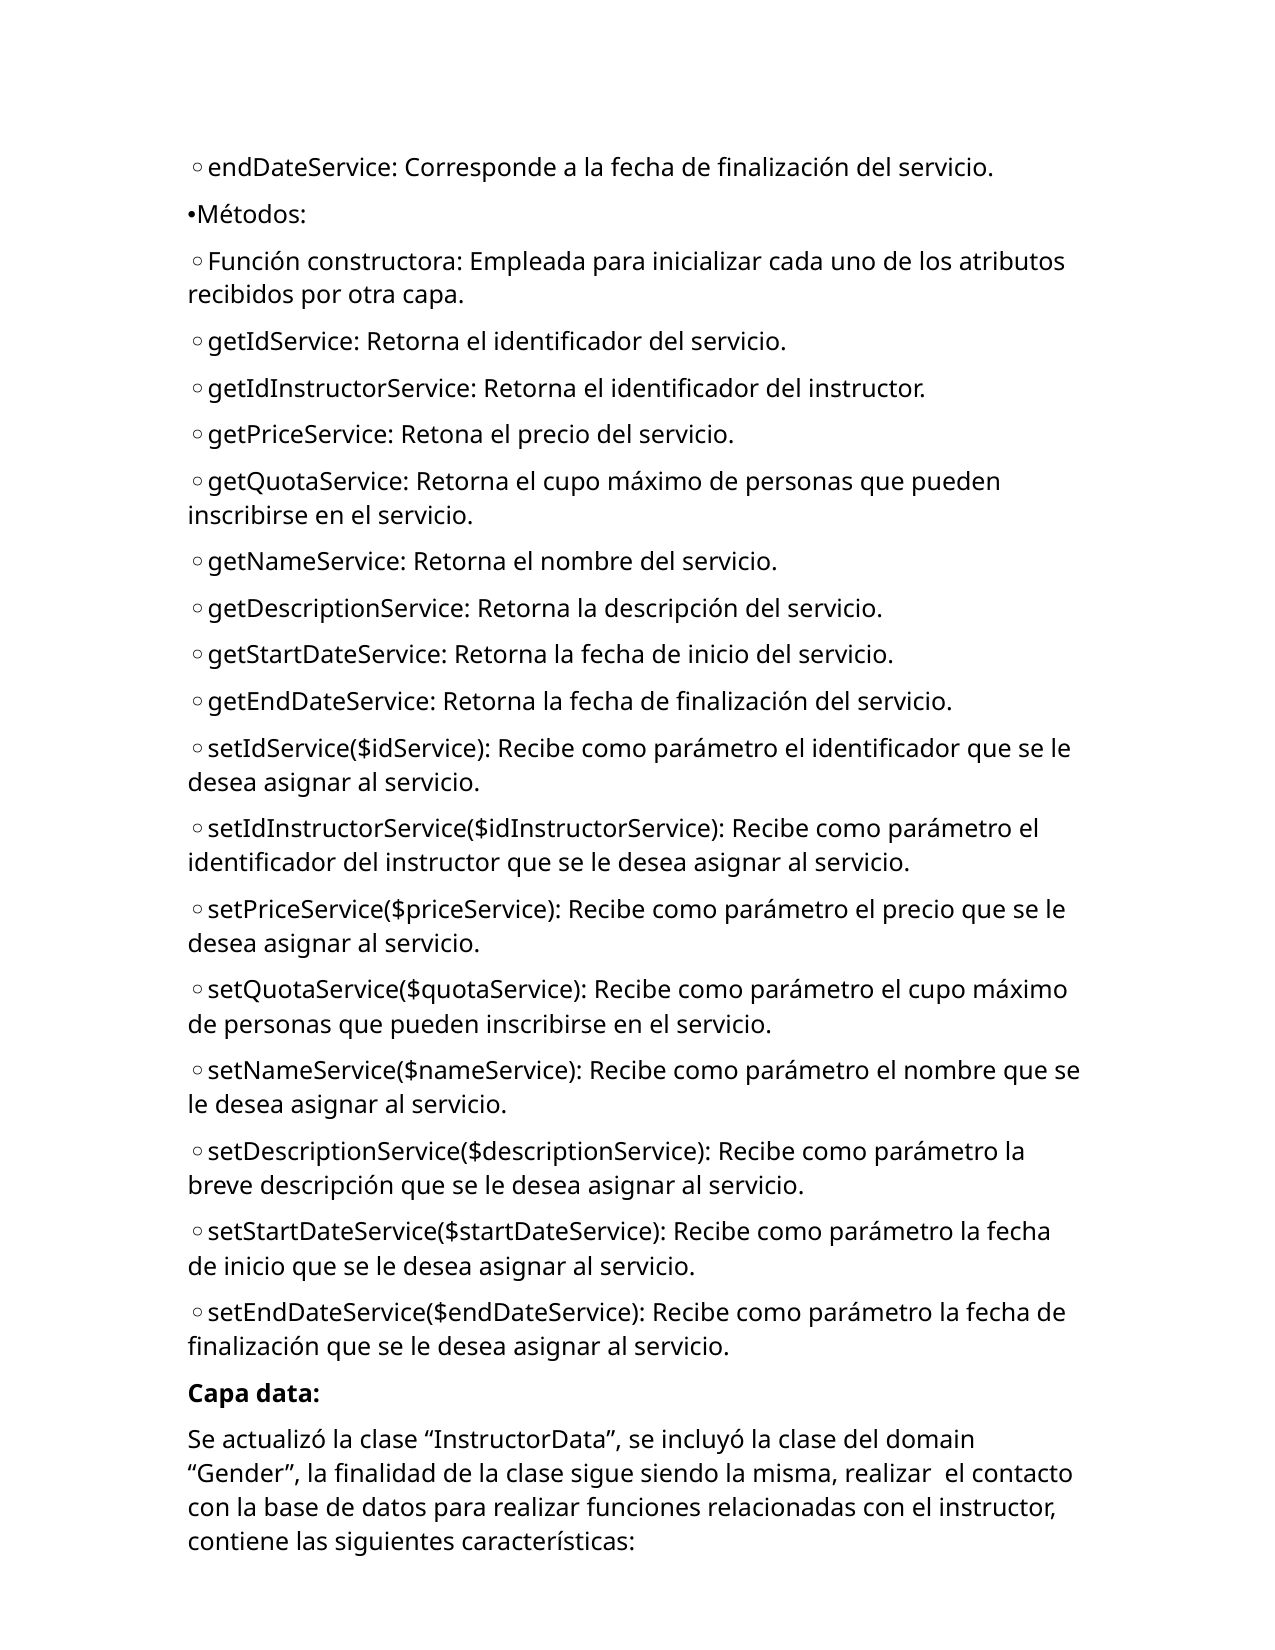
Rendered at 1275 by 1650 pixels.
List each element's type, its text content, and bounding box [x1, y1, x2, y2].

list getNameService: Retorna el nombre del servicio. [187, 544, 1087, 578]
list getDescriptionService: Retorna la descripción del servicio. [187, 591, 1087, 625]
list setQuotaService($quotaService): Recibe como parámetro el cupo máximo de personas que pueden inscribirse en el servicio. [187, 972, 1087, 1040]
list Métodos: [187, 197, 1087, 231]
list Función constructora: Empleada para inicializar cada uno de los atributos recibidos por otra capa. [187, 243, 1087, 311]
list setStartDateService($startDateService): Recibe como parámetro la fecha de inicio que se le desea asignar al servicio. [187, 1214, 1087, 1282]
text Se actualizó la clase “InstructorData”, se incluyó la clase del domain “Gender”, la finalidad de la clase sigue siendo la misma, realizar el contacto con la base de datos para realizar funciones relacionadas con el instructor, contiene las siguientes características: [187, 1422, 1087, 1558]
list endDateService: Corresponde a la fecha de finalización del servicio. [187, 150, 1087, 184]
list setNameService($nameService): Recibe como parámetro el nombre que se le desea asignar al servicio. [187, 1053, 1087, 1121]
list setIdInstructorService($idInstructorService): Recibe como parámetro el identificador del instructor que se le desea asignar al servicio. [187, 811, 1087, 879]
list getIdService: Retorna el identificador del servicio. [187, 324, 1087, 358]
list getPriceService: Retona el precio del servicio. [187, 417, 1087, 451]
list setPriceService($priceService): Recibe como parámetro el precio que se le desea asignar al servicio. [187, 892, 1087, 960]
text Capa data: [187, 1375, 1087, 1409]
list getEndDateService: Retorna la fecha de finalización del servicio. [187, 684, 1087, 718]
list setDescriptionService($descriptionService): Recibe como parámetro la breve descripción que se le desea asignar al servicio. [187, 1133, 1087, 1202]
list setIdService($idService): Recibe como parámetro el identificador que se le desea asignar al servicio. [187, 730, 1087, 798]
list getQuotaService: Retorna el cupo máximo de personas que pueden inscribirse en el servicio. [187, 463, 1087, 532]
list getStartDateService: Retorna la fecha de inicio del servicio. [187, 637, 1087, 671]
list getIdInstructorService: Retorna el identificador del instructor. [187, 370, 1087, 404]
list setEndDateService($endDateService): Recibe como parámetro la fecha de finalización que se le desea asignar al servicio. [187, 1295, 1087, 1363]
